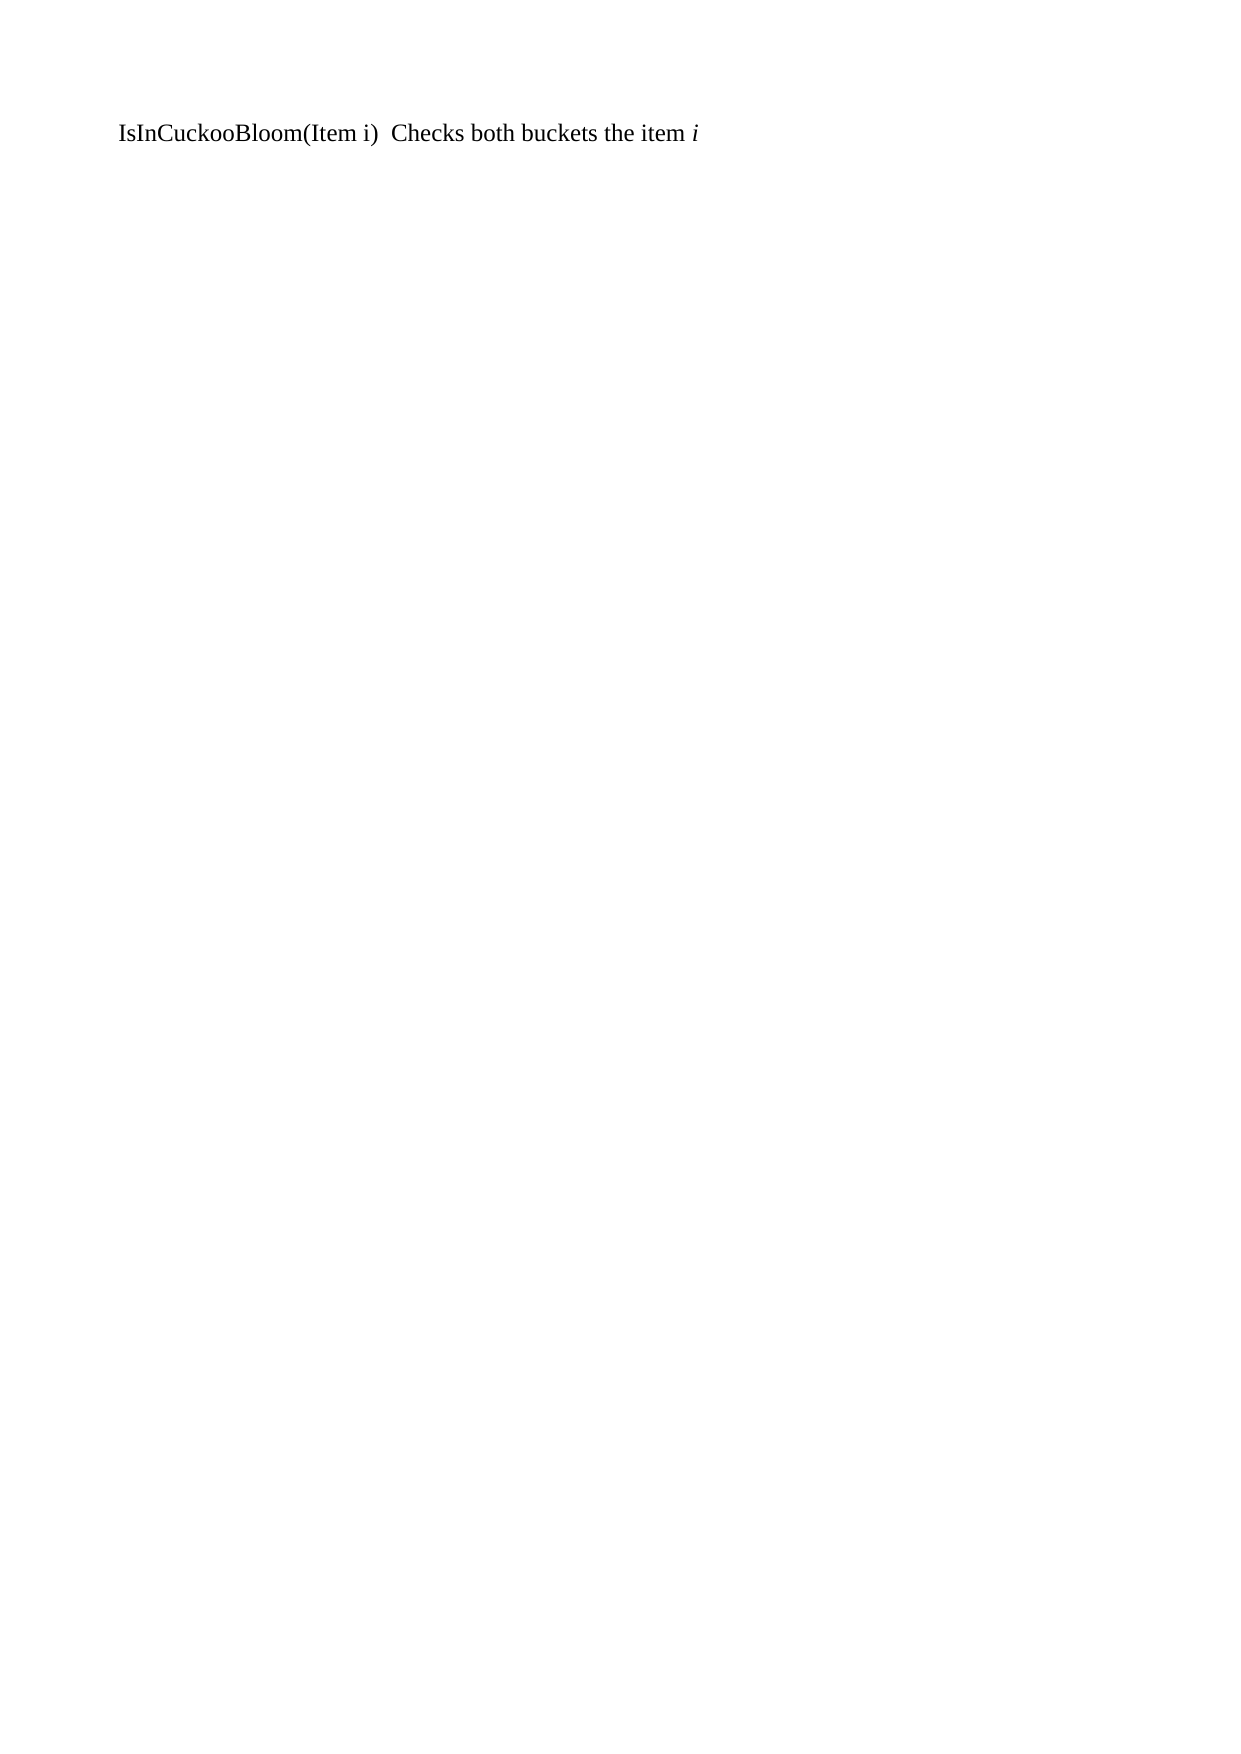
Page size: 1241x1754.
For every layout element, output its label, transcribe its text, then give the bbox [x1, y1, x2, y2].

text IsInCuckooBloom(Item i) Checks both buckets the item i [118, 118, 1122, 147]
